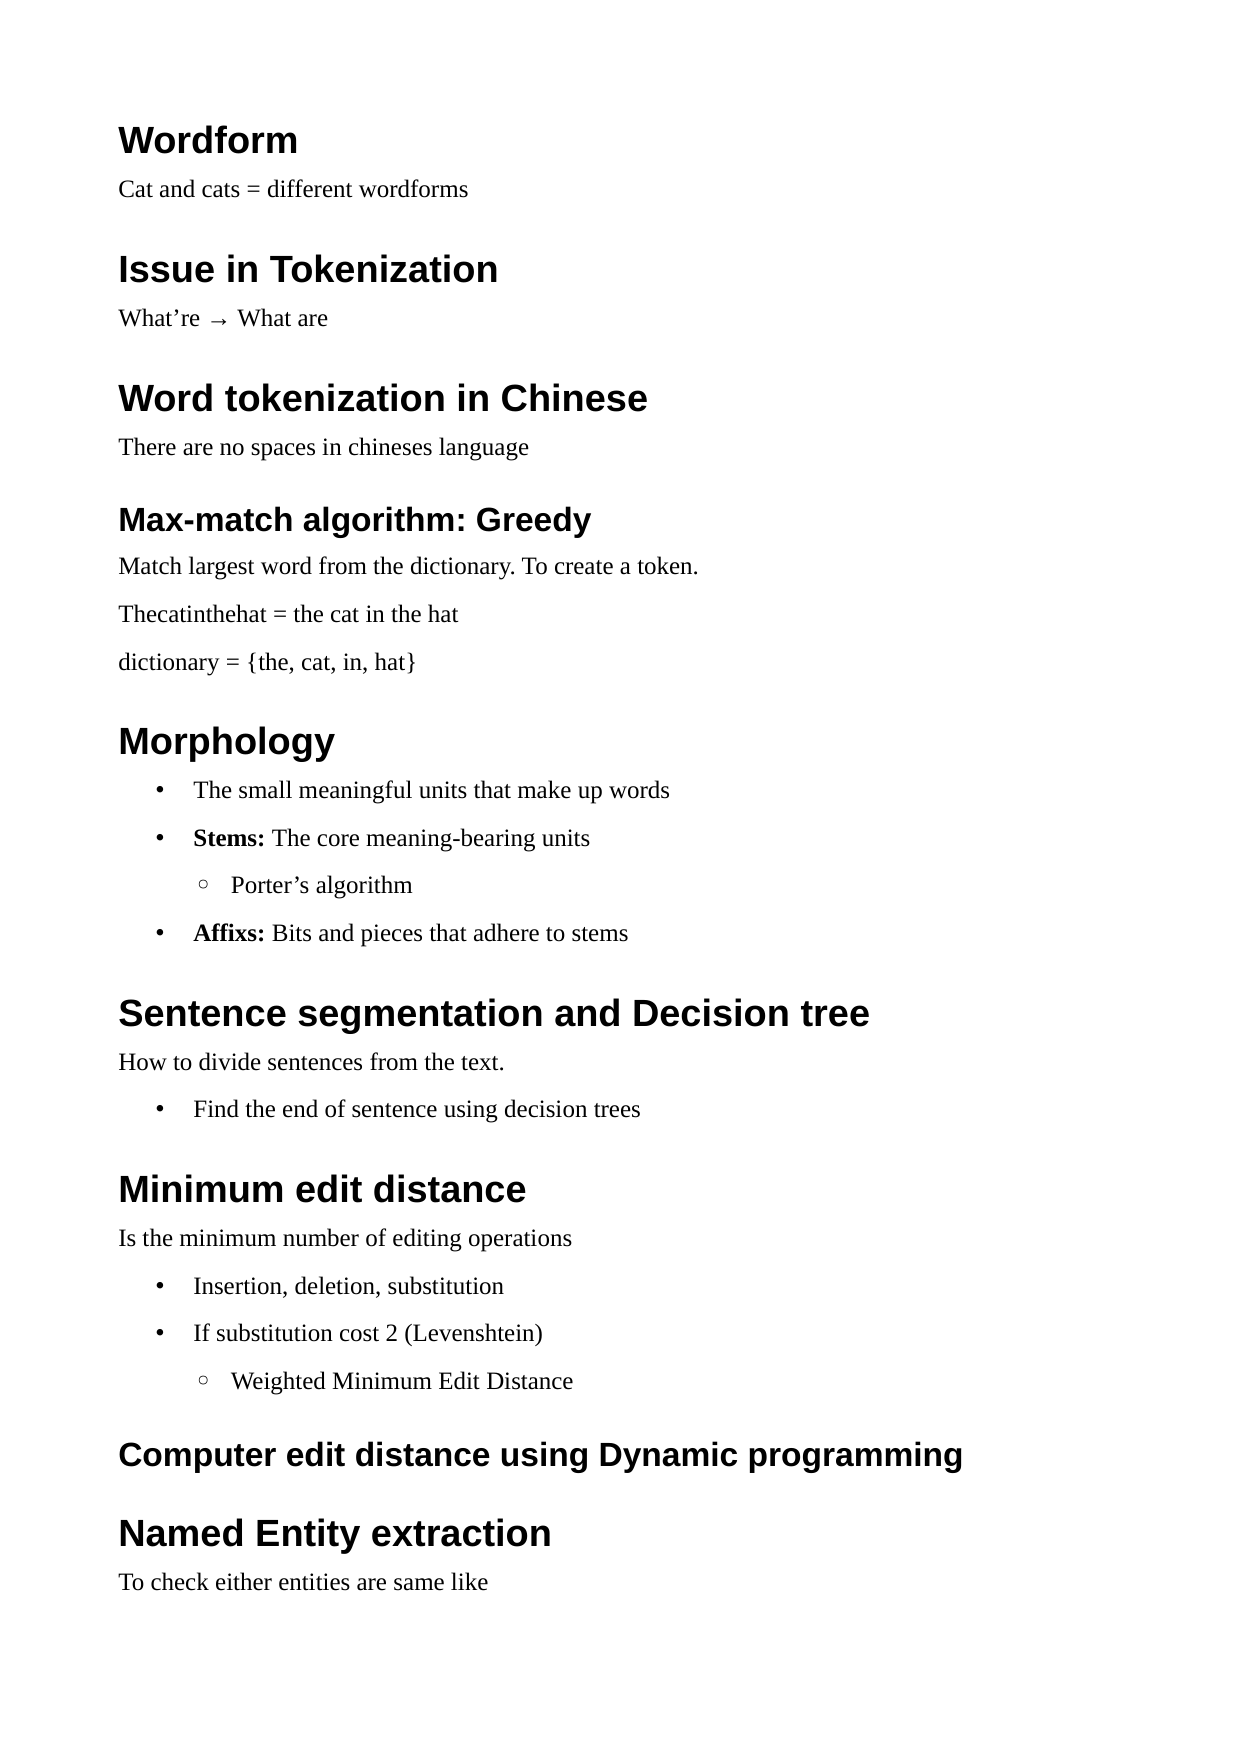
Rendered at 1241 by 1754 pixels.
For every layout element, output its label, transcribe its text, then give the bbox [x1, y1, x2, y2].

subtitle Computer edit distance using Dynamic programming [118, 1434, 1122, 1473]
text Match largest word from the dictionary. To create a token. [118, 551, 1122, 580]
list The small meaningful units that make up words [156, 775, 1122, 804]
text dictionary = {the, cat, in, hat} [118, 647, 1122, 675]
text Is the minimum number of editing operations [118, 1223, 1122, 1252]
text Thecatinthehat = the cat in the hat [118, 599, 1122, 628]
text Cat and cats = different wordforms [118, 174, 1122, 203]
subtitle Morphology [118, 719, 1122, 763]
list If substitution cost 2 (Levenshtein) [156, 1318, 1122, 1347]
text What’re → What are [118, 303, 1122, 332]
subtitle Max-match algorithm: Greedy [118, 500, 1122, 539]
list Affixs: Bits and pieces that adhere to stems [156, 918, 1122, 947]
list Stems: The core meaning-bearing units [156, 823, 1122, 852]
text There are no spaces in chineses language [118, 432, 1122, 461]
subtitle Word tokenization in Chinese [118, 376, 1122, 419]
subtitle Sentence segmentation and Decision tree [118, 991, 1122, 1034]
subtitle Issue in Tokenization [118, 247, 1122, 291]
subtitle Named Entity extraction [118, 1511, 1122, 1554]
list Find the end of sentence using decision trees [156, 1094, 1122, 1123]
subtitle Wordform [118, 118, 1122, 162]
text How to divide sentences from the text. [118, 1047, 1122, 1076]
text To check either entities are same like [118, 1567, 1122, 1596]
list Weighted Minimum Edit Distance [193, 1366, 1122, 1395]
list Insertion, deletion, substitution [156, 1271, 1122, 1299]
subtitle Minimum edit distance [118, 1167, 1122, 1211]
list Porter’s algorithm [193, 871, 1122, 899]
